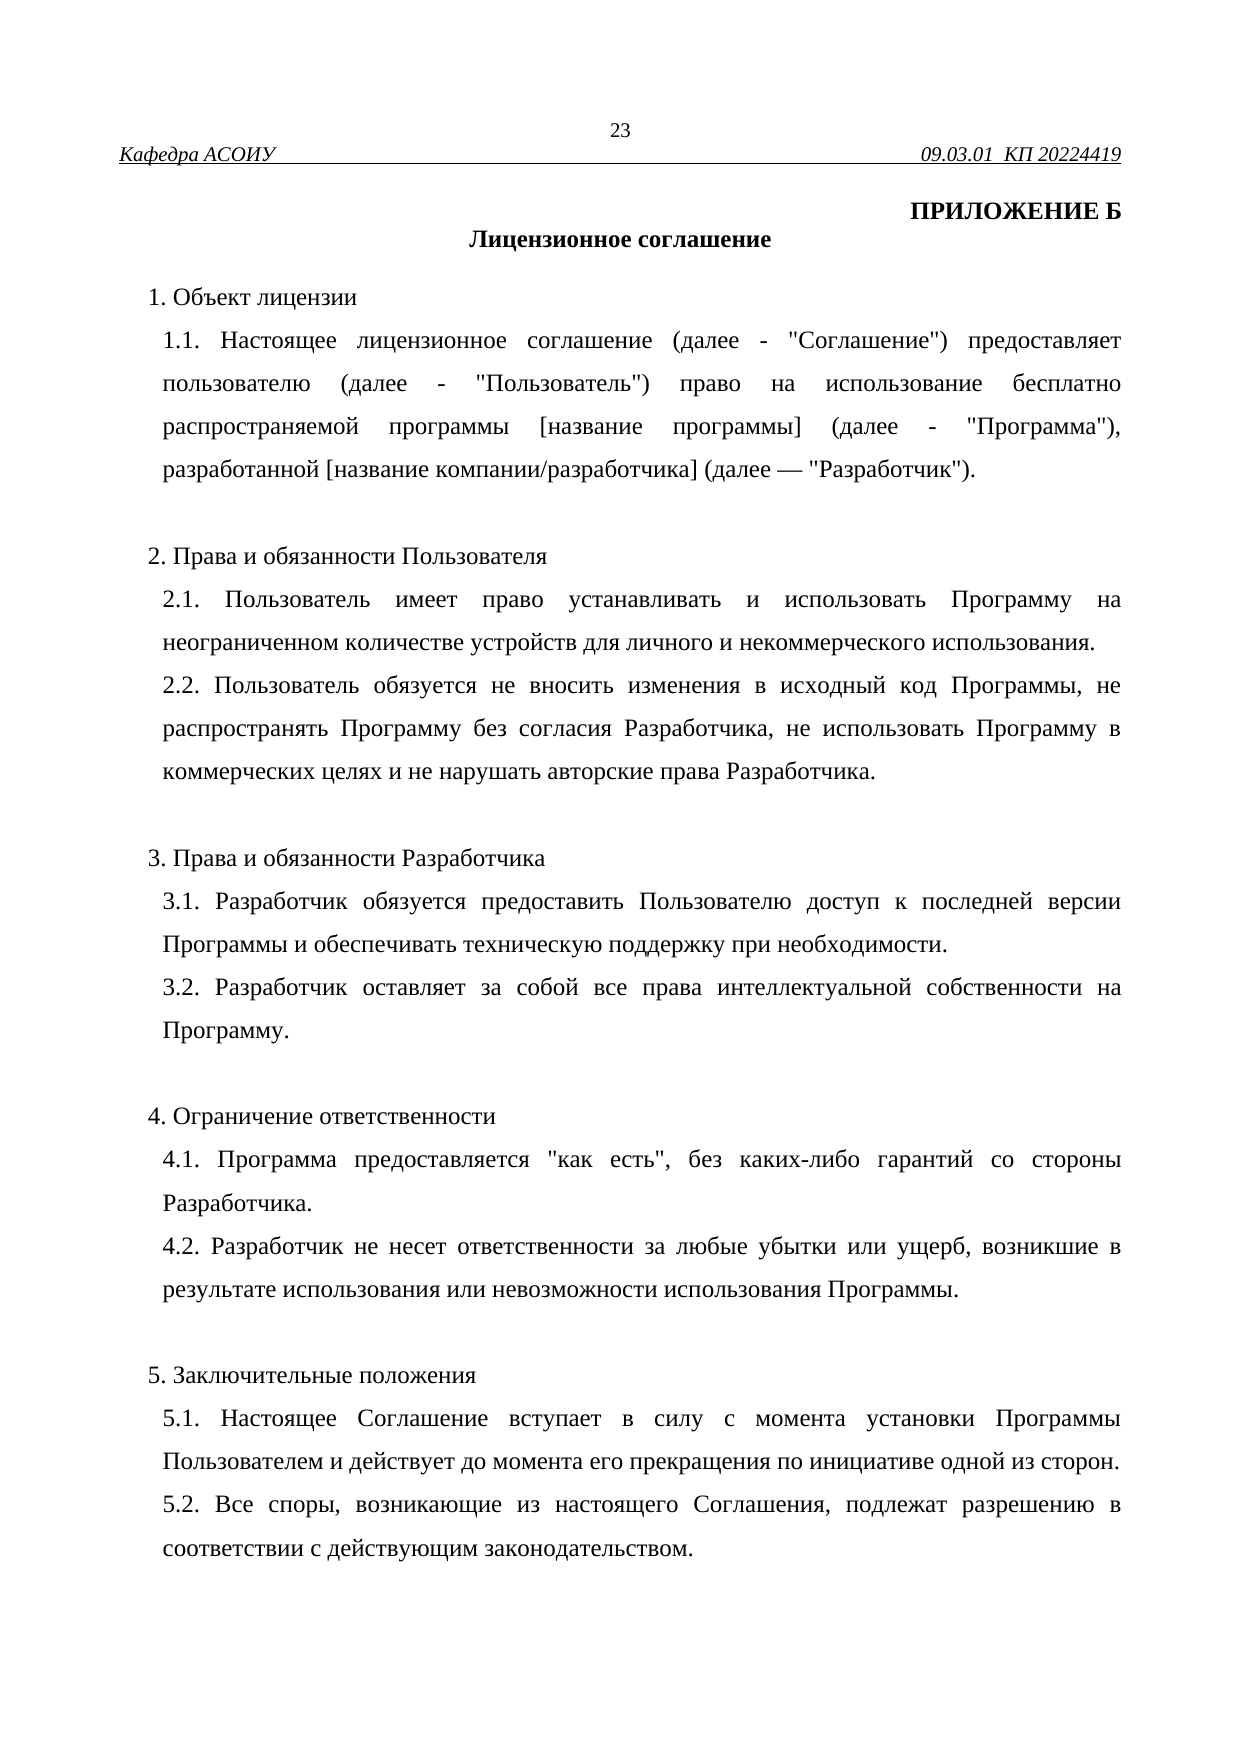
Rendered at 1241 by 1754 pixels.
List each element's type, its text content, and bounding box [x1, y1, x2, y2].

text 1. Объект лицензии [148, 282, 1122, 311]
text 3.2. Разработчик оставляет за собой все права интеллектуальной собственности на Программу. [162, 972, 1122, 1044]
text 5.2. Все споры, возникающие из настоящего Соглашения, подлежат разрешению в соответствии с действующим законодательством. [162, 1489, 1122, 1561]
text 3.1. Разработчик обязуется предоставить Пользователю доступ к последней версии Программы и обеспечивать техническую поддержку при необходимости. [162, 886, 1122, 958]
text 2.1. Пользователь имеет право устанавливать и использовать Программу на неограниченном количестве устройств для личного и некоммерческого использования. [162, 584, 1122, 656]
text 2. Права и обязанности Пользователя [148, 541, 1122, 569]
text ПРИЛОЖЕНИЕ Б [118, 196, 1122, 224]
text 5.1. Настоящее Соглашение вступает в силу с момента установки Программы Пользователем и действует до момента его прекращения по инициативе одной из сторон. [162, 1403, 1122, 1475]
text 5. Заключительные положения [148, 1360, 1122, 1389]
text 3. Права и обязанности Разработчика [148, 843, 1122, 871]
text 4.1. Программа предоставляется "как есть", без каких-либо гарантий со стороны Разработчика. [162, 1144, 1122, 1216]
text 4.2. Разработчик не несет ответственности за любые убытки или ущерб, возникшие в результате использования или невозможности использования Программы. [162, 1231, 1122, 1303]
text 4. Ограничение ответственности [148, 1101, 1122, 1130]
text Лицензионное соглашение [118, 224, 1122, 253]
text 1.1. Настоящее лицензионное соглашение (далее - "Соглашение") предоставляет пользователю (далее - "Пользователь") право на использование бесплатно распространяемой программы [название программы] (далее - "Программа"), разработанной [название компании/разработчика] (далее — "Разработчик"). [162, 325, 1122, 483]
text 2.2. Пользователь обязуется не вносить изменения в исходный код Программы, не распространять Программу без согласия Разработчика, не использовать Программу в коммерческих целях и не нарушать авторские права Разработчика. [162, 670, 1122, 785]
